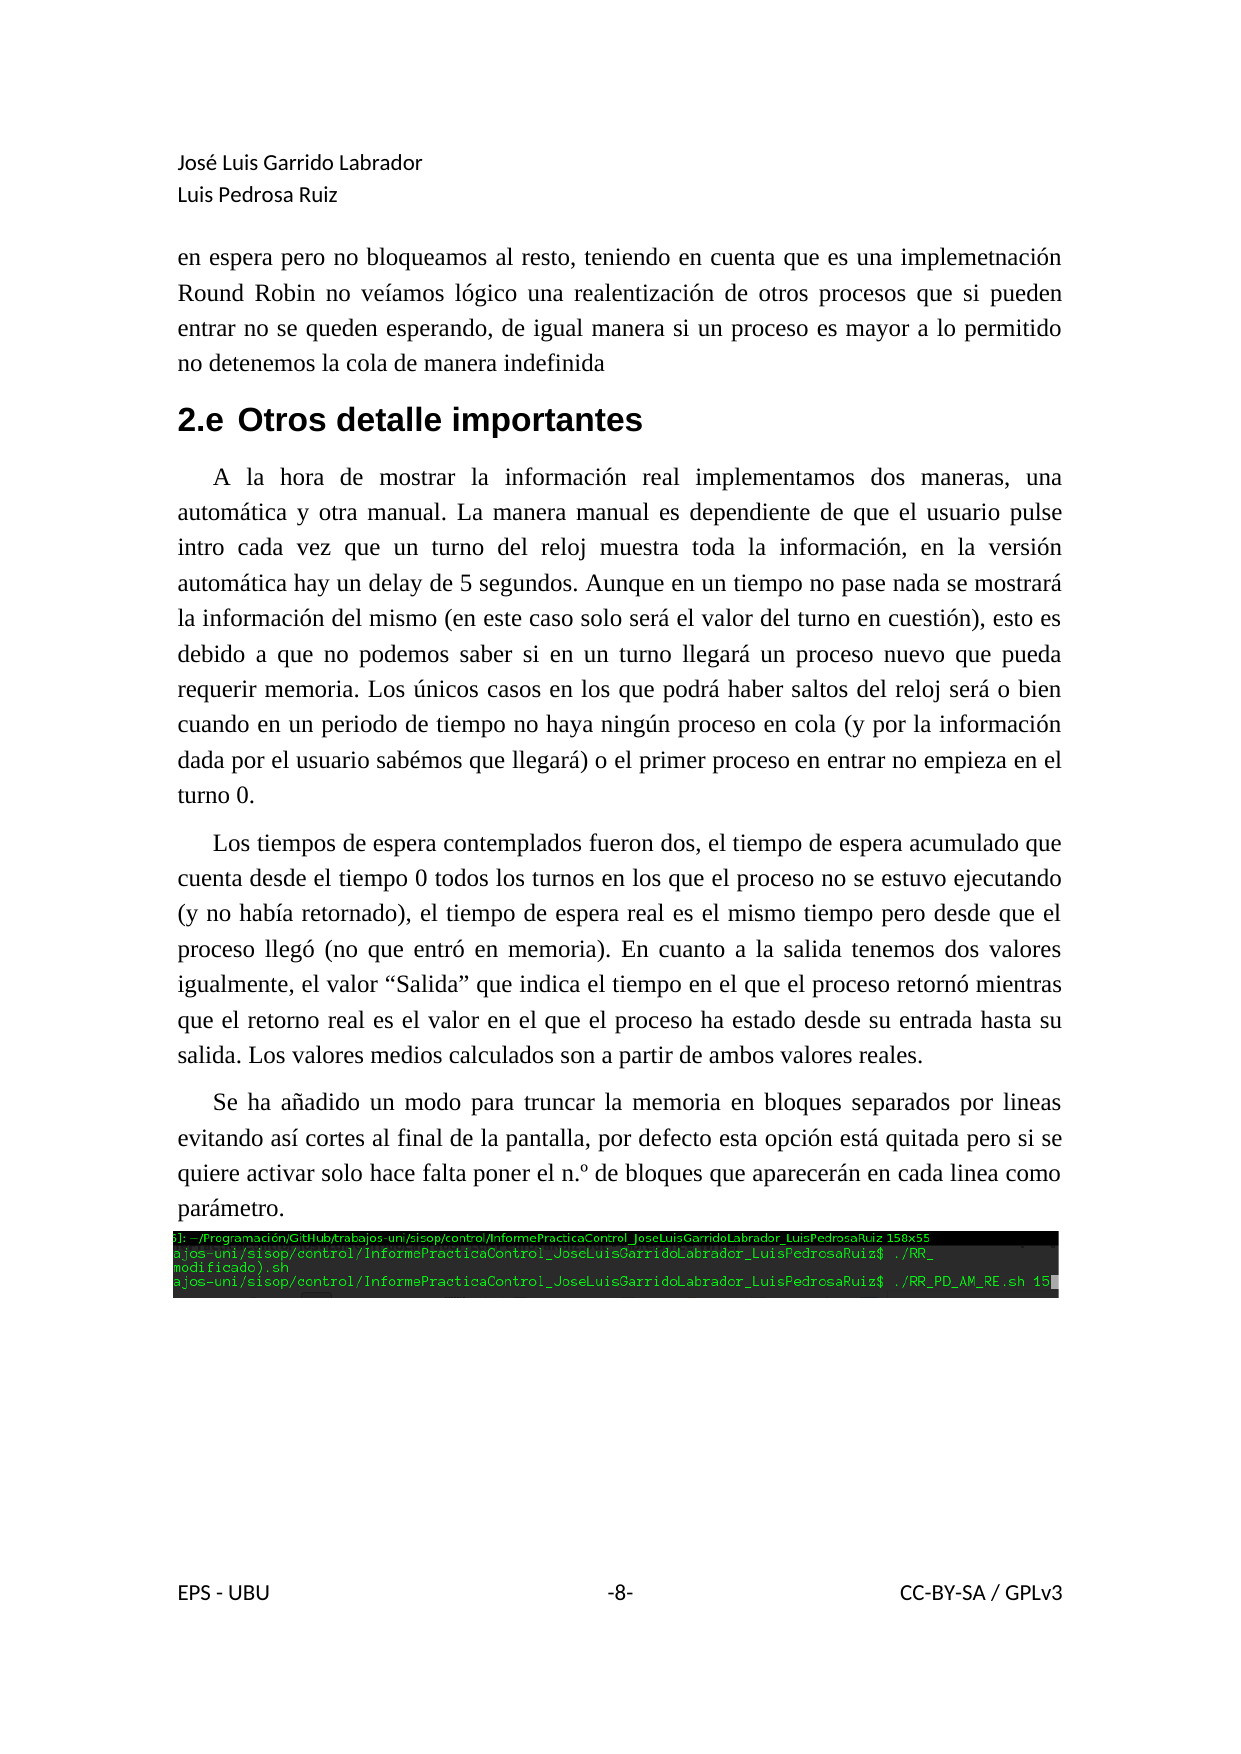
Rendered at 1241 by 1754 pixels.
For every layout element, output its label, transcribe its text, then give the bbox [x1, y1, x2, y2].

text Los tiempos de espera contemplados fueron dos, el tiempo de espera acumulado que cuenta desde el tiempo 0 todos los turnos en los que el proceso no se estuvo ejecutando (y no había retornado), el tiempo de espera real es el mismo tiempo pero desde que el proceso llegó (no que entró en memoria). En cuanto a la salida tenemos dos valores igualmente, el valor “Salida” que indica el tiempo en el que el proceso retornó mientras que el retorno real es el valor en el que el proceso ha estado desde su entrada hasta su salida. Los valores medios calculados son a partir de ambos valores reales. [177, 823, 1063, 1071]
text A la hora de mostrar la información real implementamos dos maneras, una automática y otra manual. La manera manual es dependiente de que el usuario pulse intro cada vez que un turno del reloj muestra toda la información, en la versión automática hay un delay de 5 segundos. Aunque en un tiempo no pase nada se mostrará la información del mismo (en este caso solo será el valor del turno en cuestión), esto es debido a que no podemos saber si en un turno llegará un proceso nuevo que pueda requerir memoria. Los únicos casos en los que podrá haber saltos del reloj será o bien cuando en un periodo de tiempo no haya ningún proceso en cola (y por la información dada por el usuario sabémos que llegará) o el primer proceso en entrar no empieza en el turno 0. [177, 457, 1063, 811]
text en espera pero no bloqueamos al resto, teniendo en cuenta que es una implemetnación Round Robin no veíamos lógico una realentización de otros procesos que si pueden entrar no se queden esperando, de igual manera si un proceso es mayor a lo permitido no detenemos la cola de manera indefinida [177, 237, 1063, 379]
picture [173, 1231, 1059, 1298]
subtitle Otros detalle importantes [177, 400, 1063, 438]
text Se ha añadido un modo para truncar la memoria en bloques separados por lineas evitando así cortes al final de la pantalla, por defecto esta opción está quitada pero si se quiere activar solo hace falta poner el n.º de bloques que aparecerán en cada linea como parámetro. [177, 1082, 1063, 1224]
